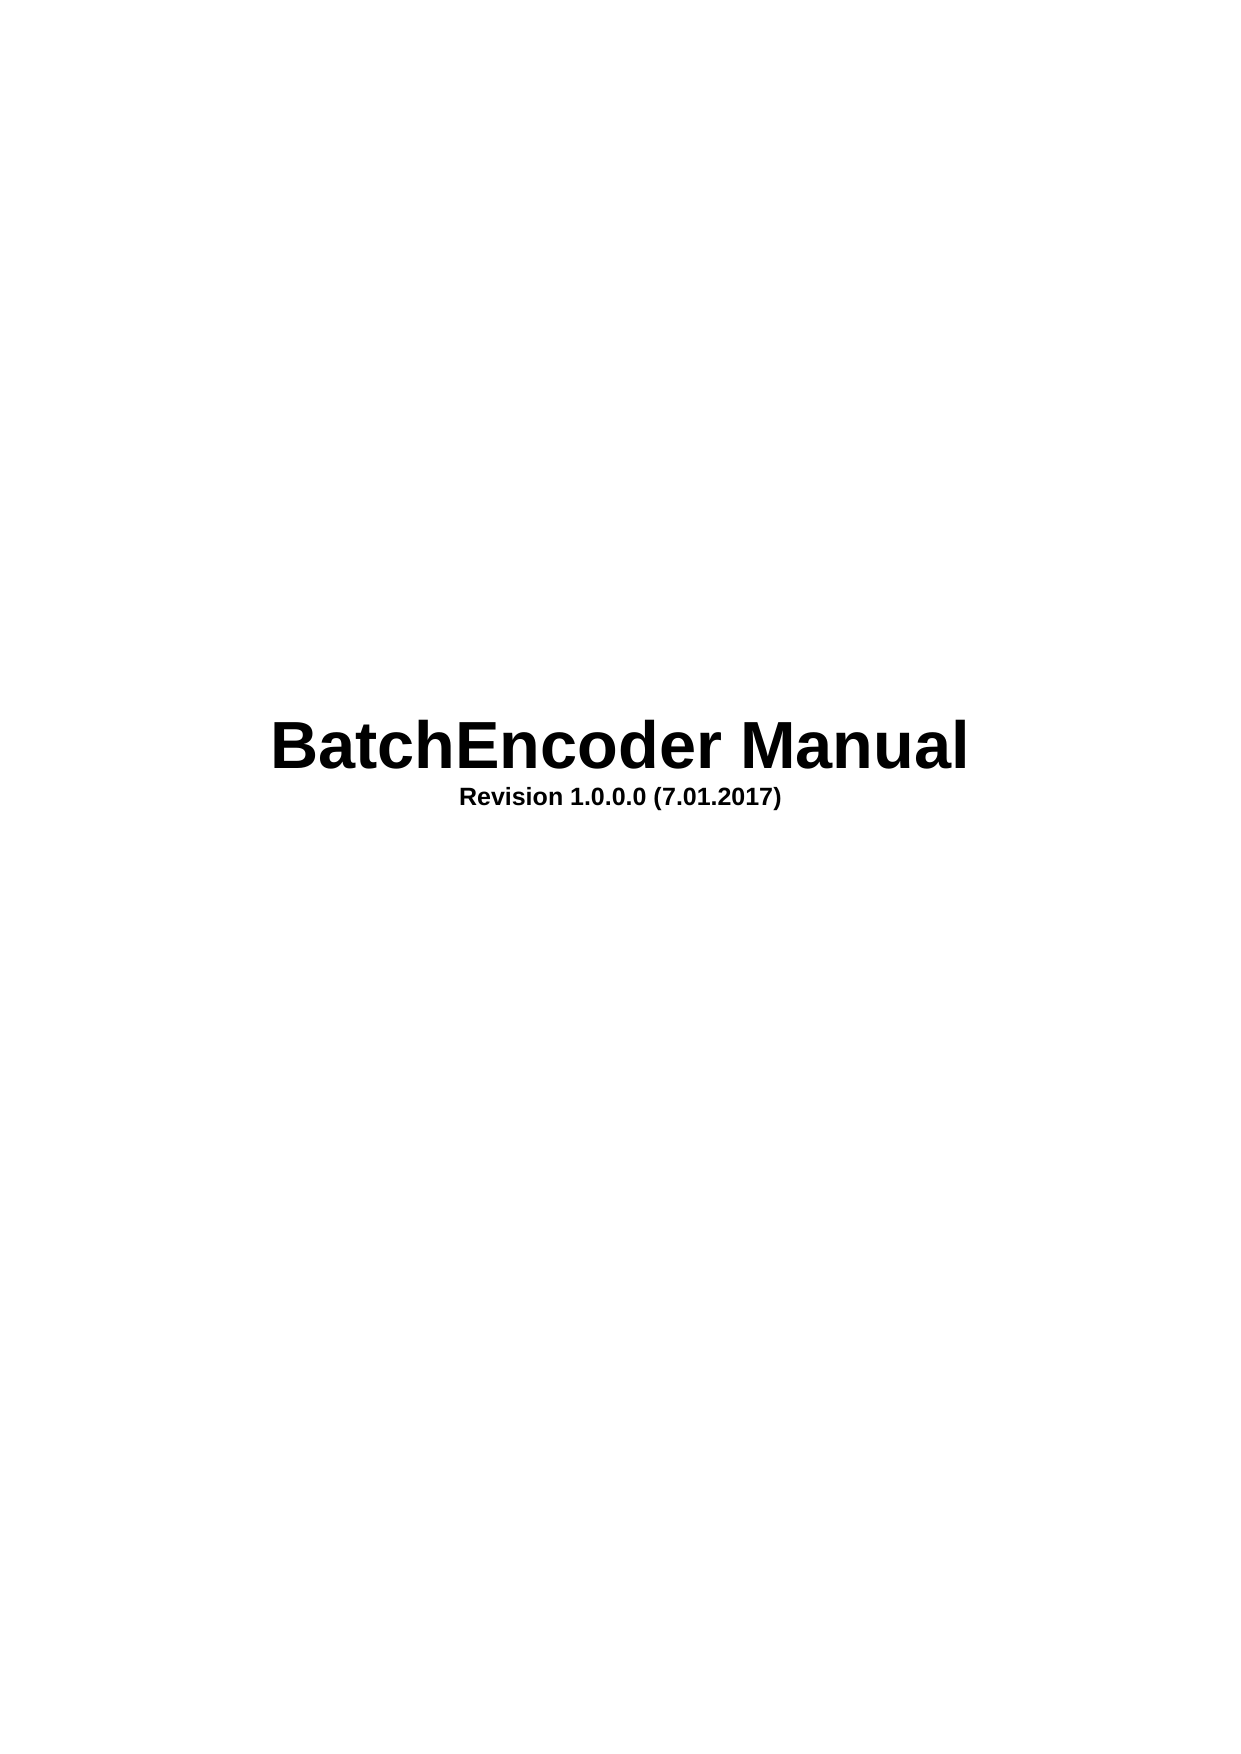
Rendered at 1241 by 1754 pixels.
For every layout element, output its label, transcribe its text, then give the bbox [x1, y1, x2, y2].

text BatchEncoder Manual [118, 709, 1122, 783]
text Revision 1.0.0.0 (01/07/2017) [118, 783, 1122, 811]
